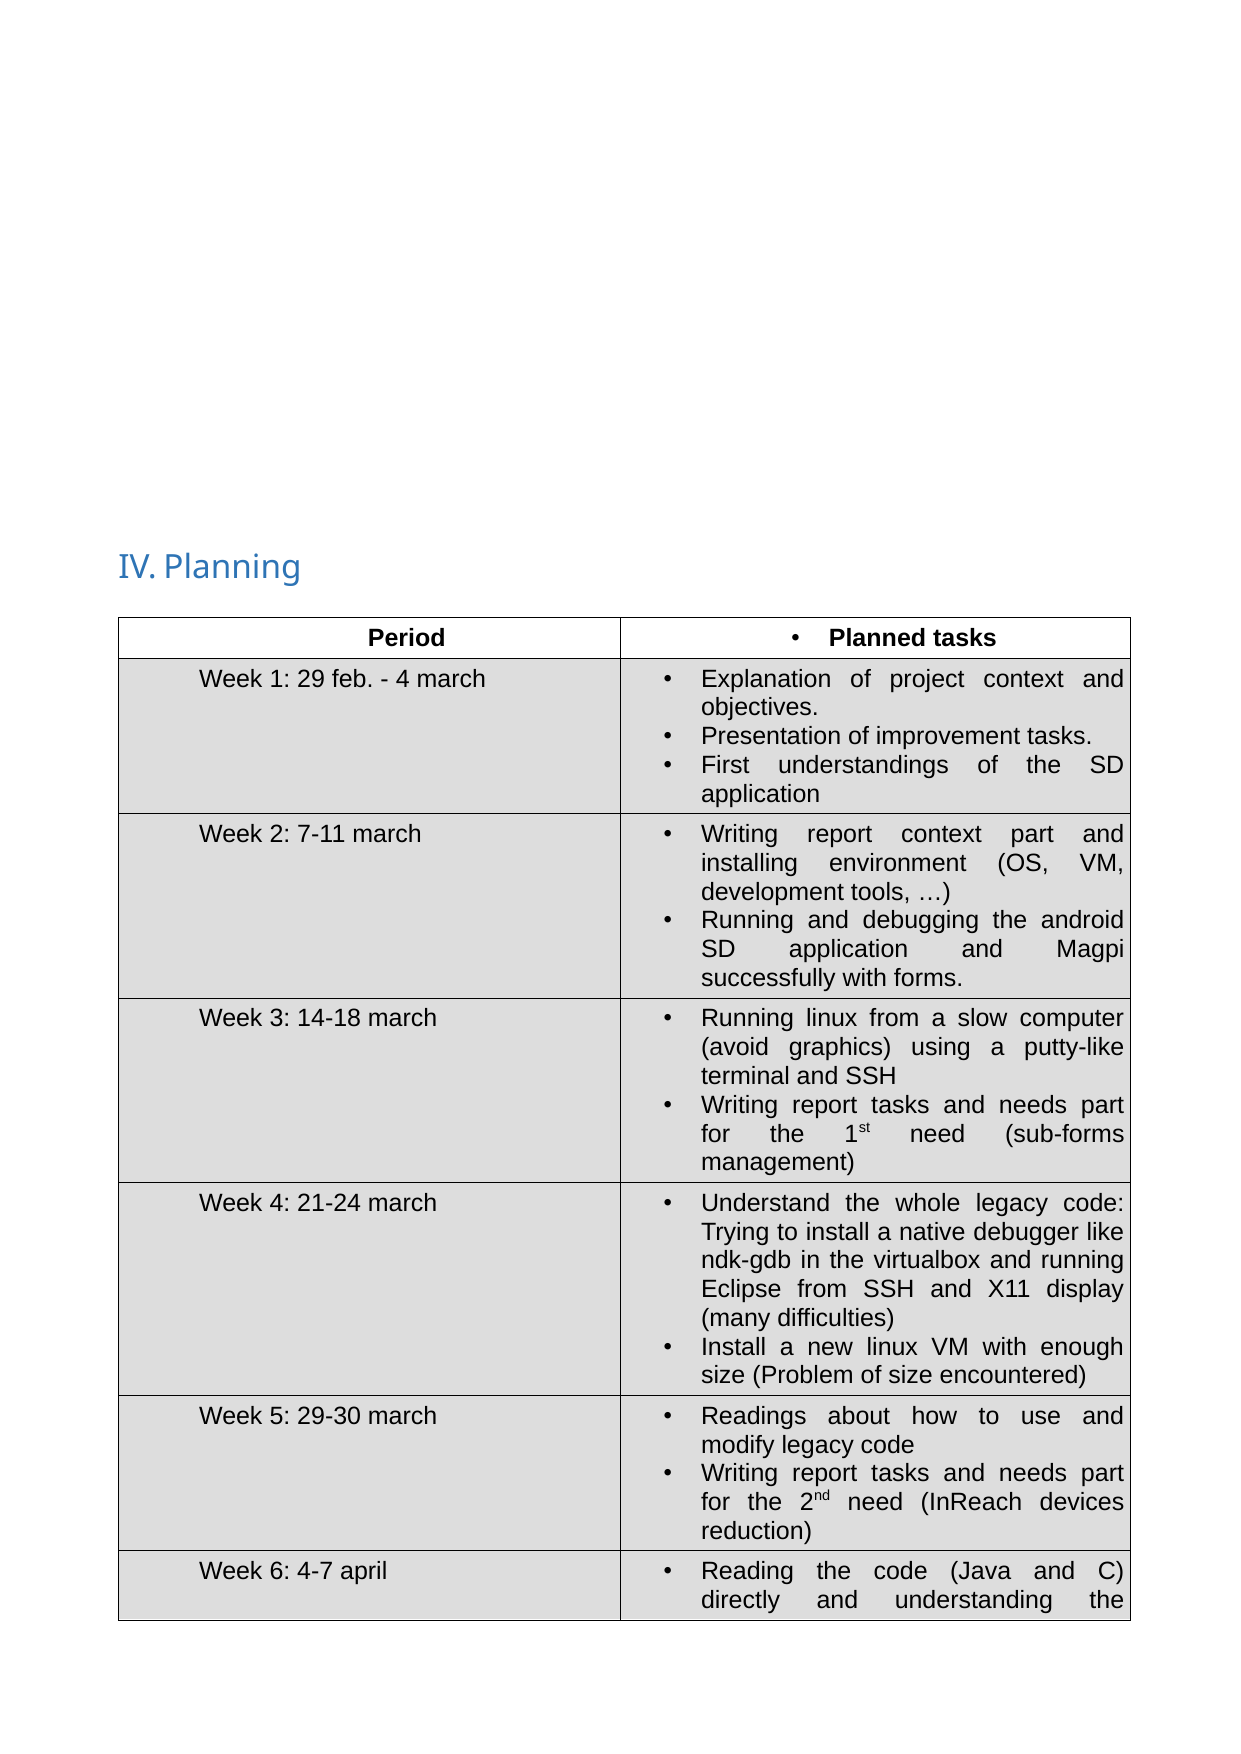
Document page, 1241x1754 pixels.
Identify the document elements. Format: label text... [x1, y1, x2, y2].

table_cell Week 3: 14-18 march [119, 999, 620, 1182]
table_cell Readings about how to use and modify legacy code Writing report tasks and needs part for the 2nd need (InReach devices reduction) [621, 1396, 1130, 1550]
table_cell Week 2: 7-11 march [119, 814, 620, 998]
table_cell Running linux from a slow computer (avoid graphics) using a putty-like terminal and SSH Writing report tasks and needs part for the 1st need (sub-forms management) [621, 999, 1130, 1182]
table_cell Understand the whole legacy code: Trying to install a native debugger like ndk-gdb in the virtualbox and running Eclipse from SSH and X11 display (many difficulties) Install a new linux VM with enough size (Problem of size encountered) [621, 1183, 1130, 1395]
table_cell Explanation of project context and objectives. Presentation of improvement tasks. First understandings of the SD application [621, 659, 1130, 813]
table_header Planned tasks [621, 618, 1130, 658]
table_cell Reading the code (Java and C) directly and understanding the algorithm step by step (Taking notes) Installation of new environment (mac os x) development tools and transferring of files. [621, 1551, 1130, 1619]
table_cell Week 6: 4-7 april [119, 1551, 620, 1619]
table_cell Week 5: 29-30 march [119, 1396, 620, 1550]
subtitle IV. Planning [118, 543, 1122, 588]
table_header Period [119, 618, 620, 658]
table_cell Week 1: 29 feb. - 4 march [119, 659, 620, 813]
table_cell Writing report context part and installing environment (OS, VM, development tools, …) Running and debugging the android SD application and Magpi successfully with forms. [621, 814, 1130, 998]
table_cell Week 4: 21-24 march [119, 1183, 620, 1395]
